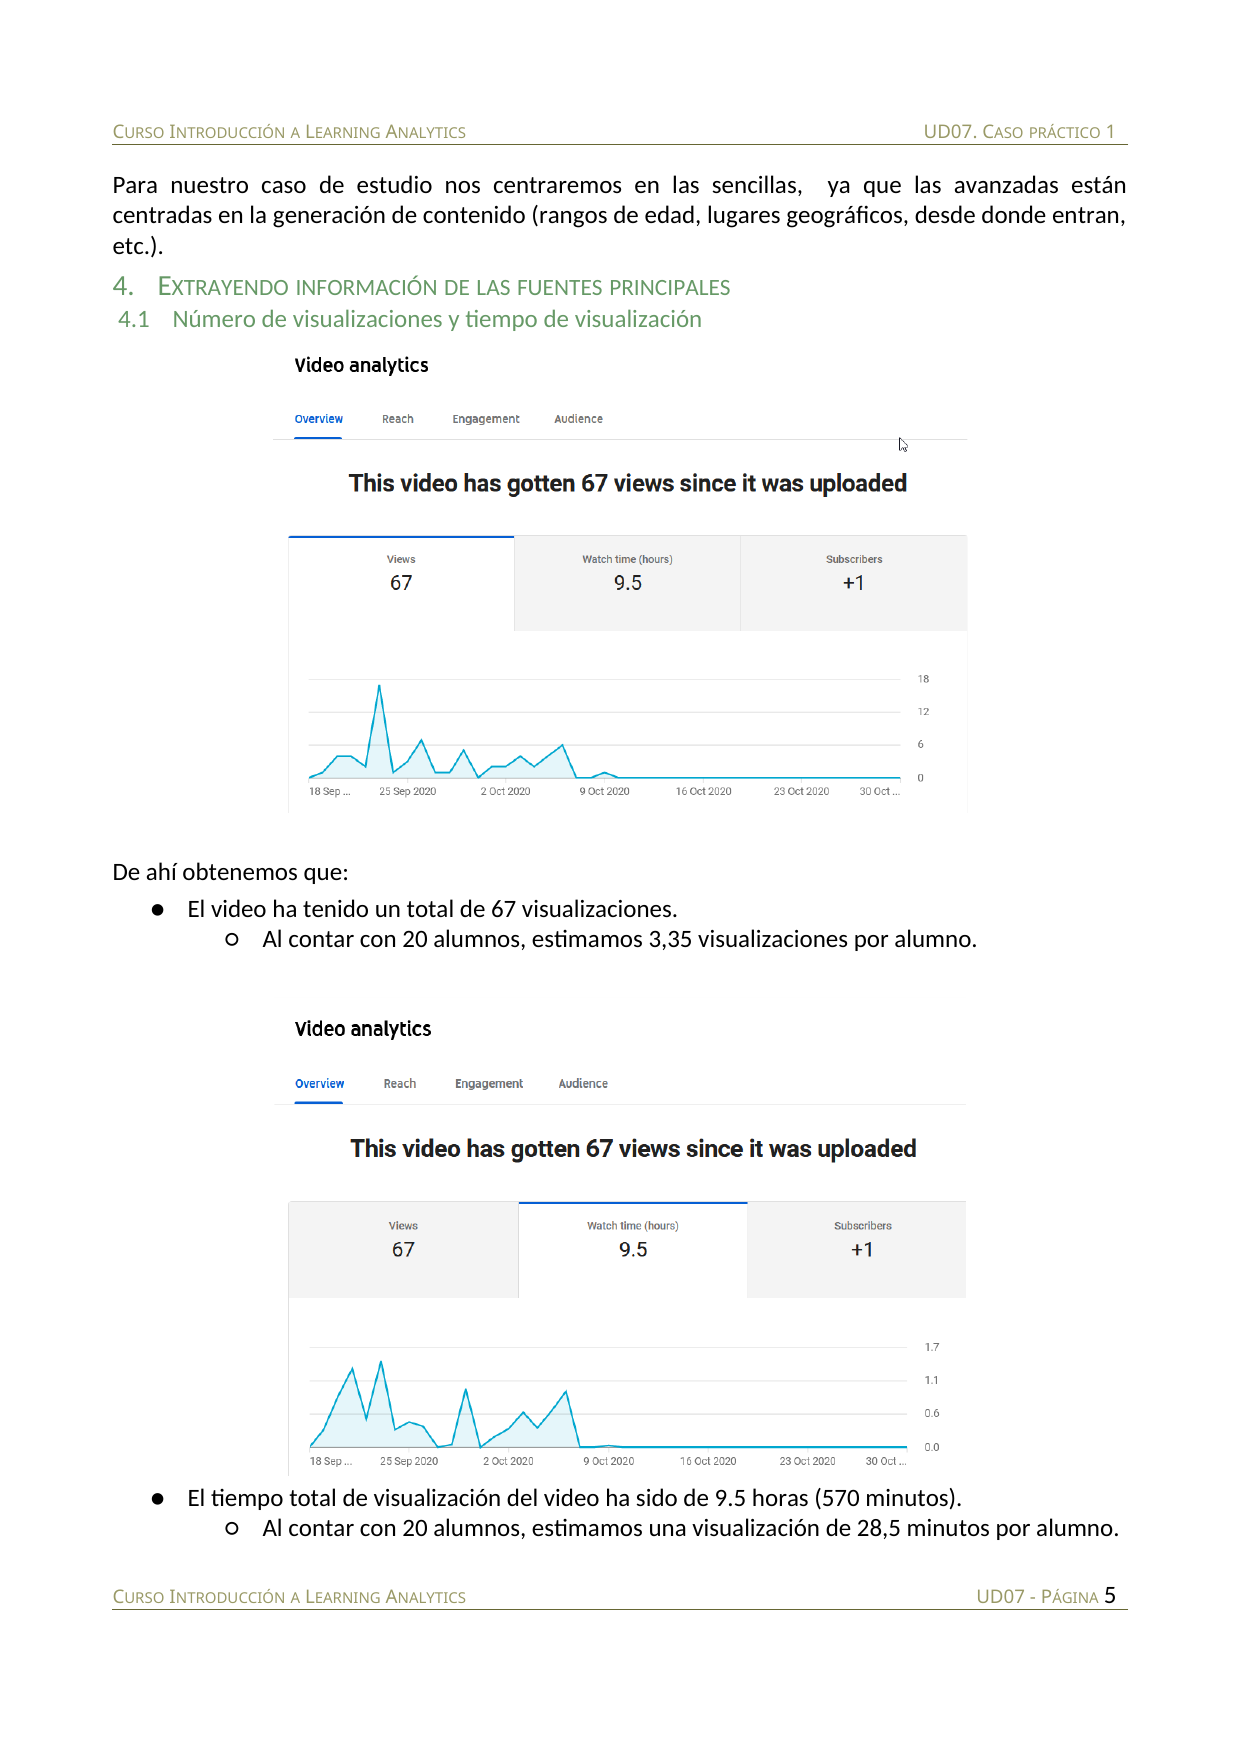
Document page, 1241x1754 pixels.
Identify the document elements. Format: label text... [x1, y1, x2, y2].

list El video ha tenido un total de 67 visualizaciones. [150, 893, 1128, 924]
picture [274, 997, 966, 1476]
text De ahí obtenemos que: [112, 856, 1128, 887]
text Para nuestro caso de estudio nos centraremos en las sencillas, ya que las avanzadas están centradas en la generación de contenido (rangos de edad, lugares geográficos, desde donde entran, etc.). [112, 169, 1128, 261]
subtitle Número de visualizaciones y tiempo de visualización [112, 303, 1128, 333]
picture [273, 339, 968, 813]
subtitle Extrayendo información de las fuentes principales [112, 267, 1128, 303]
list El tiempo total de visualización del video ha sido de 9.5 horas (570 minutos). [150, 1482, 1128, 1512]
list Al contar con 20 alumnos, estimamos 3,35 visualizaciones por alumno. [225, 924, 1128, 954]
list Al contar con 20 alumnos, estimamos una visualización de 28,5 minutos por alumno. [225, 1512, 1128, 1543]
